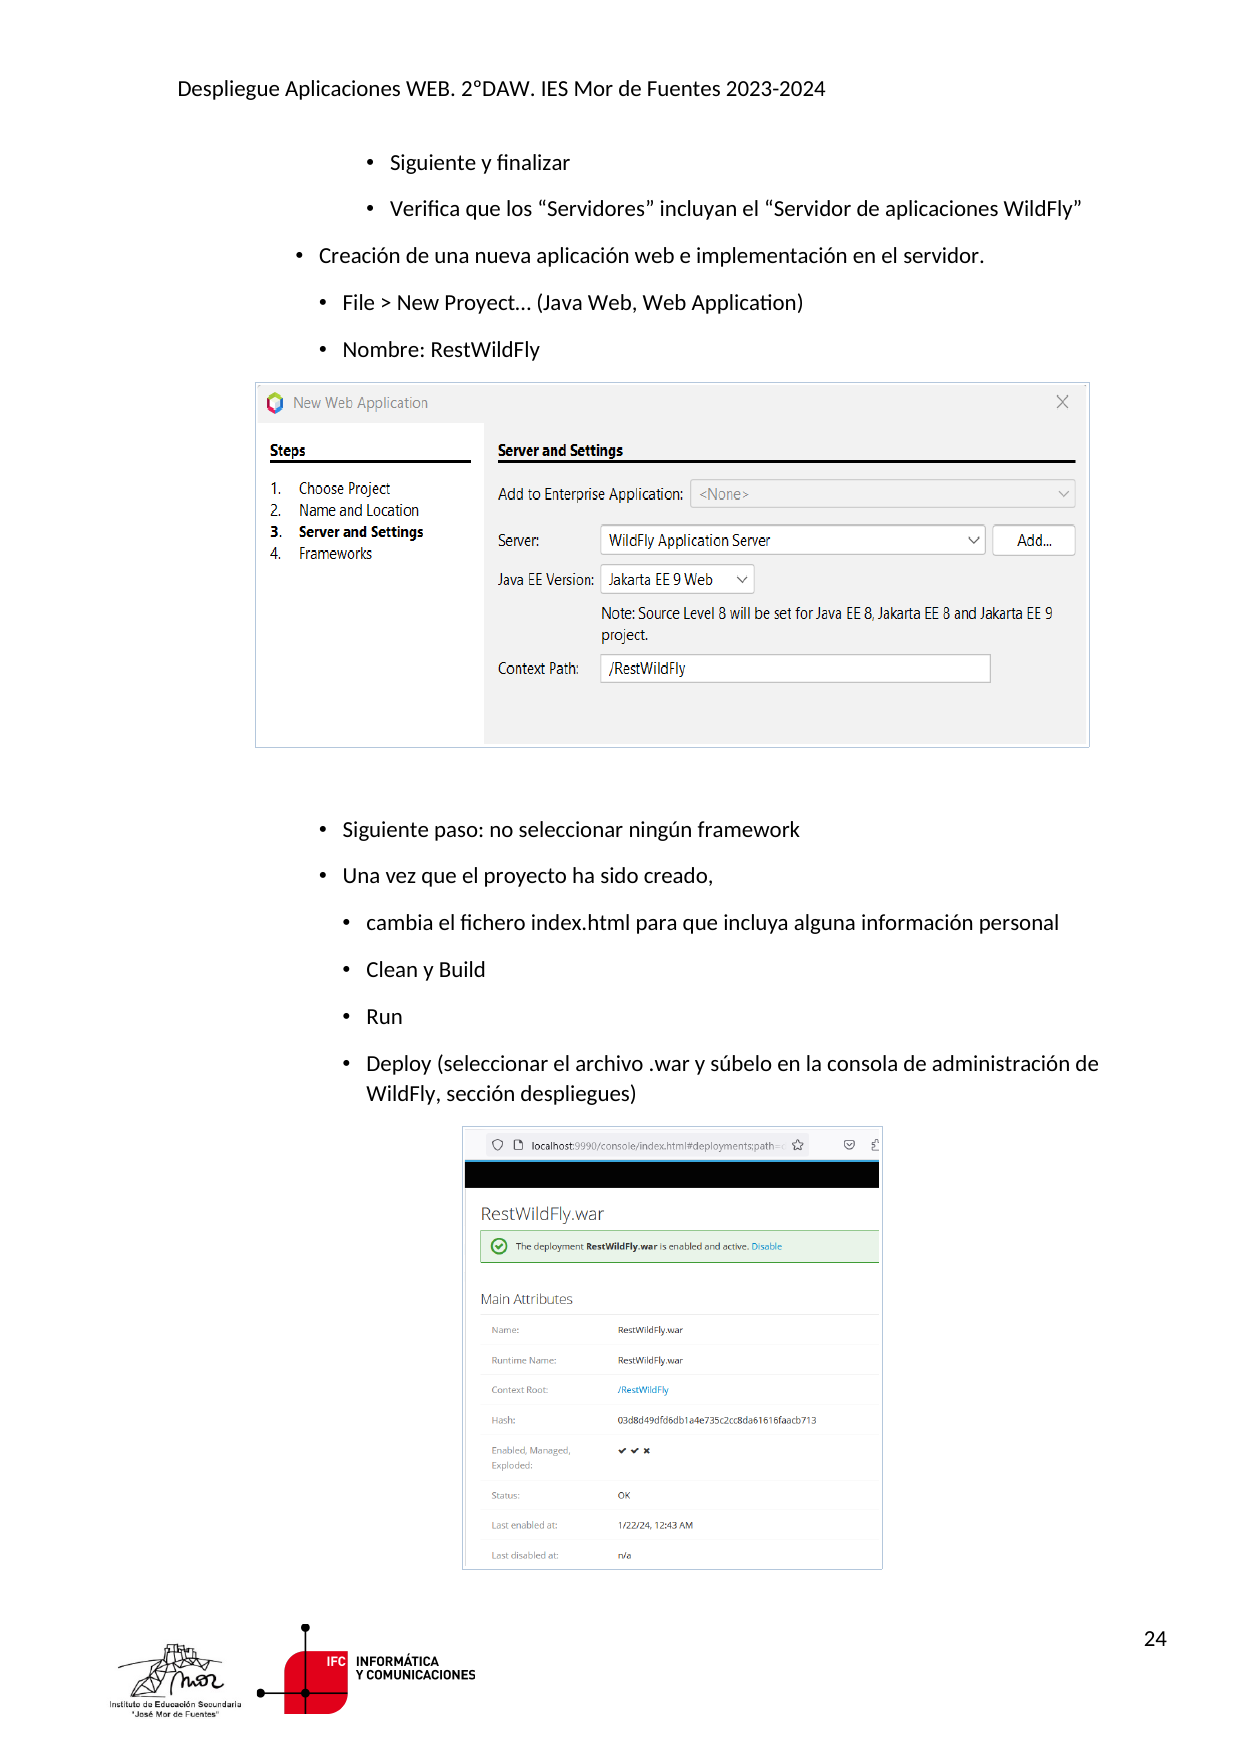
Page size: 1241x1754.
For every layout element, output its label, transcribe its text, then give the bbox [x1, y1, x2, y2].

list Nombre: RestWildFly [319, 335, 1167, 363]
list Creación de una nueva aplicación web e implementación en el servidor. [295, 241, 1167, 269]
list Clean y Build [342, 955, 1167, 983]
list Siguiente y finalizar [366, 148, 1167, 176]
list Verifica que los “Servidores” incluyan el “Servidor de aplicaciones WildFly” [366, 194, 1167, 222]
picture [257, 385, 1087, 744]
list cambia el fichero index.html para que incluya alguna información personal [342, 908, 1167, 937]
list Siguiente paso: no seleccionar ningún framework [319, 815, 1167, 843]
list Run [342, 1002, 1167, 1030]
list File > New Proyect… (Java Web, Web Application) [319, 288, 1167, 316]
list Deploy (seleccionar el archivo .war y súbelo en la consola de administración de WildFly, sección despliegues) [342, 1049, 1167, 1107]
list Una vez que el proyecto ha sido creado, [319, 862, 1167, 890]
picture [256, 1624, 475, 1714]
picture [100, 1631, 249, 1736]
picture [464, 1129, 879, 1566]
